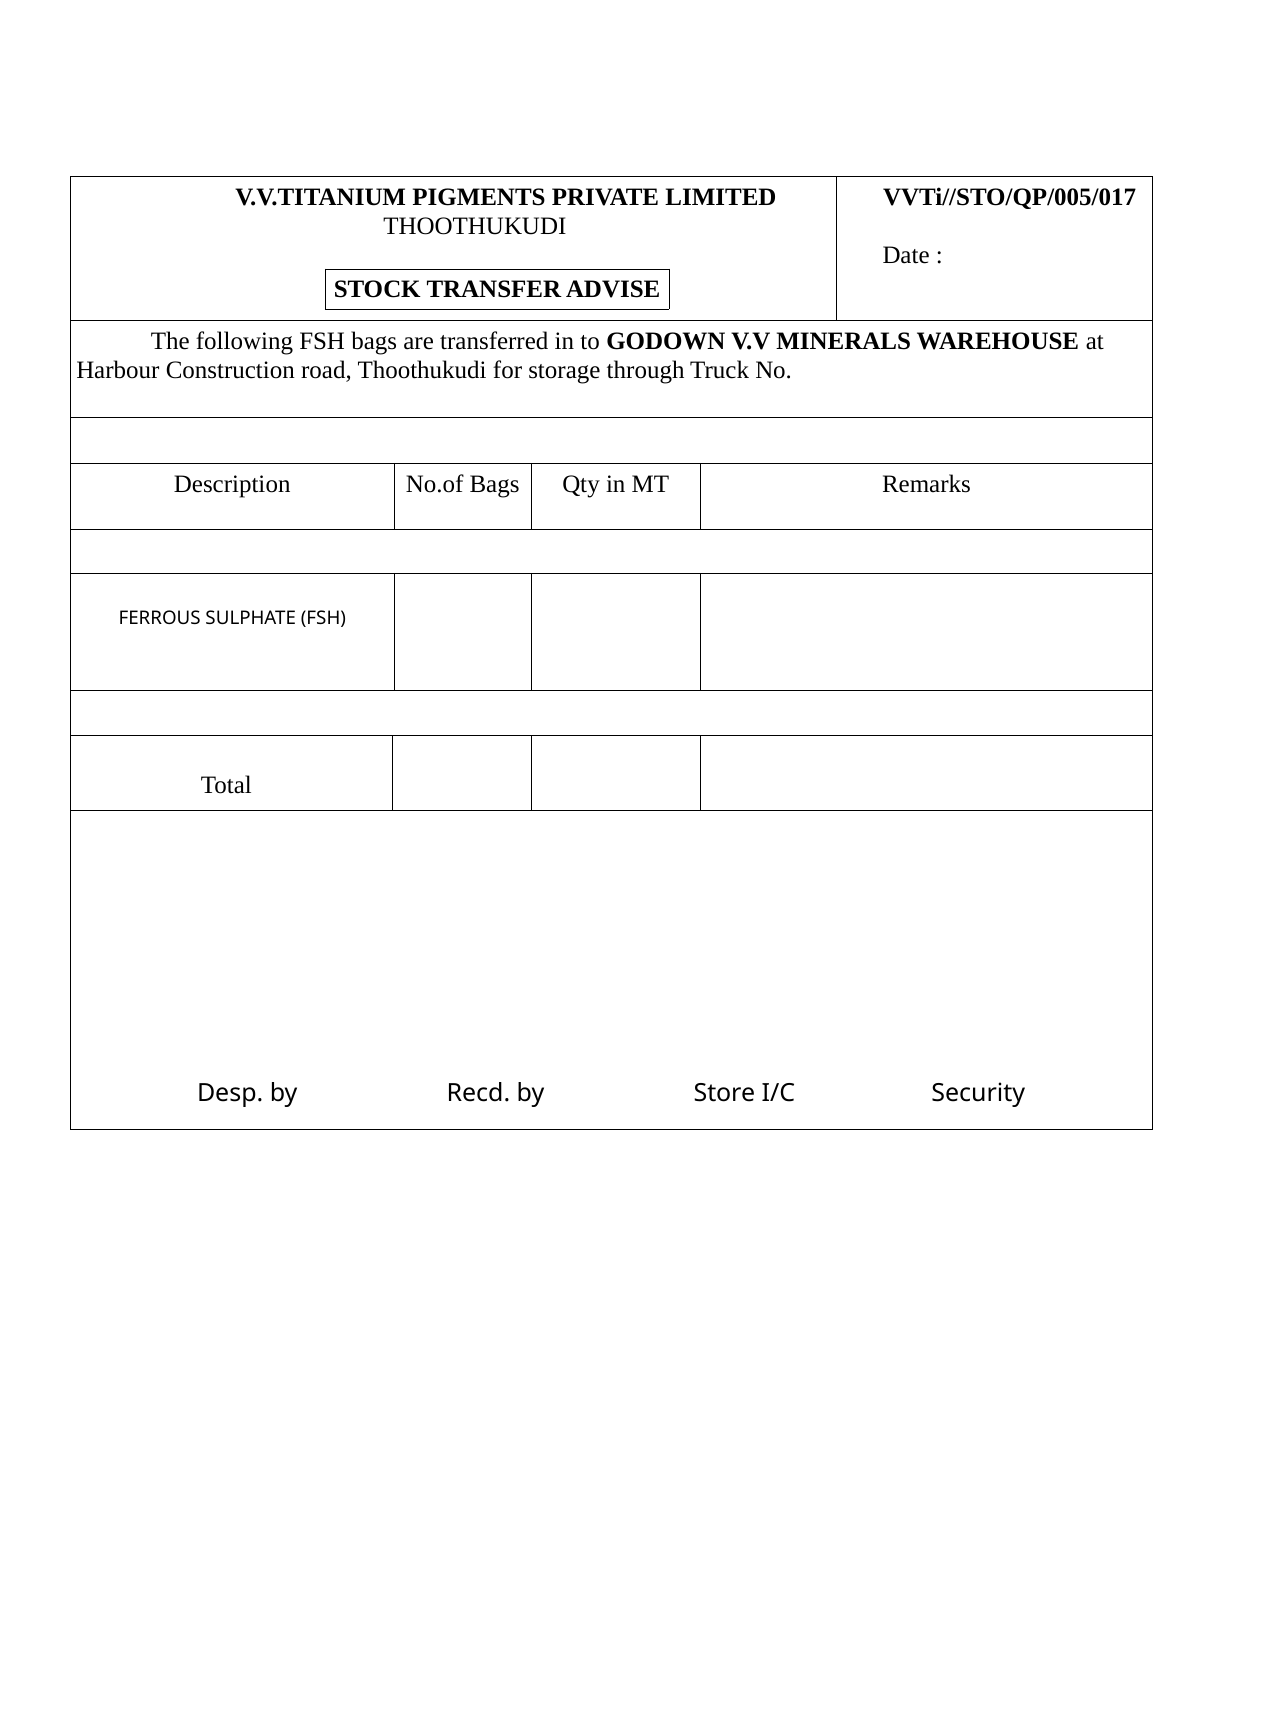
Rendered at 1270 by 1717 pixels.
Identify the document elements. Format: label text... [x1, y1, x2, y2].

table_header Total [71, 736, 392, 810]
table_cell Description [71, 464, 394, 529]
table_cell <line.qty or 0.00> [532, 574, 700, 690]
table_header [532, 736, 700, 810]
table_cell The following FSH bags are transferred in to GODOWN V.V MINERALS WAREHOUSE at Harbour Construction road, Thoothukudi for storage through Truck No. <o.truck_no and (o.truck_no).upper() or ''> [71, 321, 1152, 417]
table_cell <for each="seq,line in enumerate(o.batch_line)"> [71, 530, 1152, 573]
table_header V.V.TITANIUM PIGMENTS PRIVATE LIMITED THOOTHUKUDI [71, 177, 836, 320]
table_cell [71, 418, 1152, 463]
table_cell Remarks [701, 464, 1152, 529]
table_cell <line.remarks or ''> [701, 574, 1152, 690]
table_cell No.of Bags [395, 464, 531, 529]
table_header [393, 736, 531, 810]
table_cell FERROUS SULPHATE (FSH) [71, 574, 394, 690]
table_cell </for> [71, 691, 1152, 735]
table_cell Desp. by Recd. by Store I/C Security [71, 811, 1152, 1129]
table_cell <line.bags or ''> [395, 574, 531, 690]
table_header [701, 736, 1152, 810]
table_header STOCK TRANSFER ADVISE [326, 270, 669, 309]
table_header VVTi//STO/QP/005/017 Date : <get_date(o.date)> [837, 177, 1152, 320]
table_cell Qty in MT [532, 464, 700, 529]
